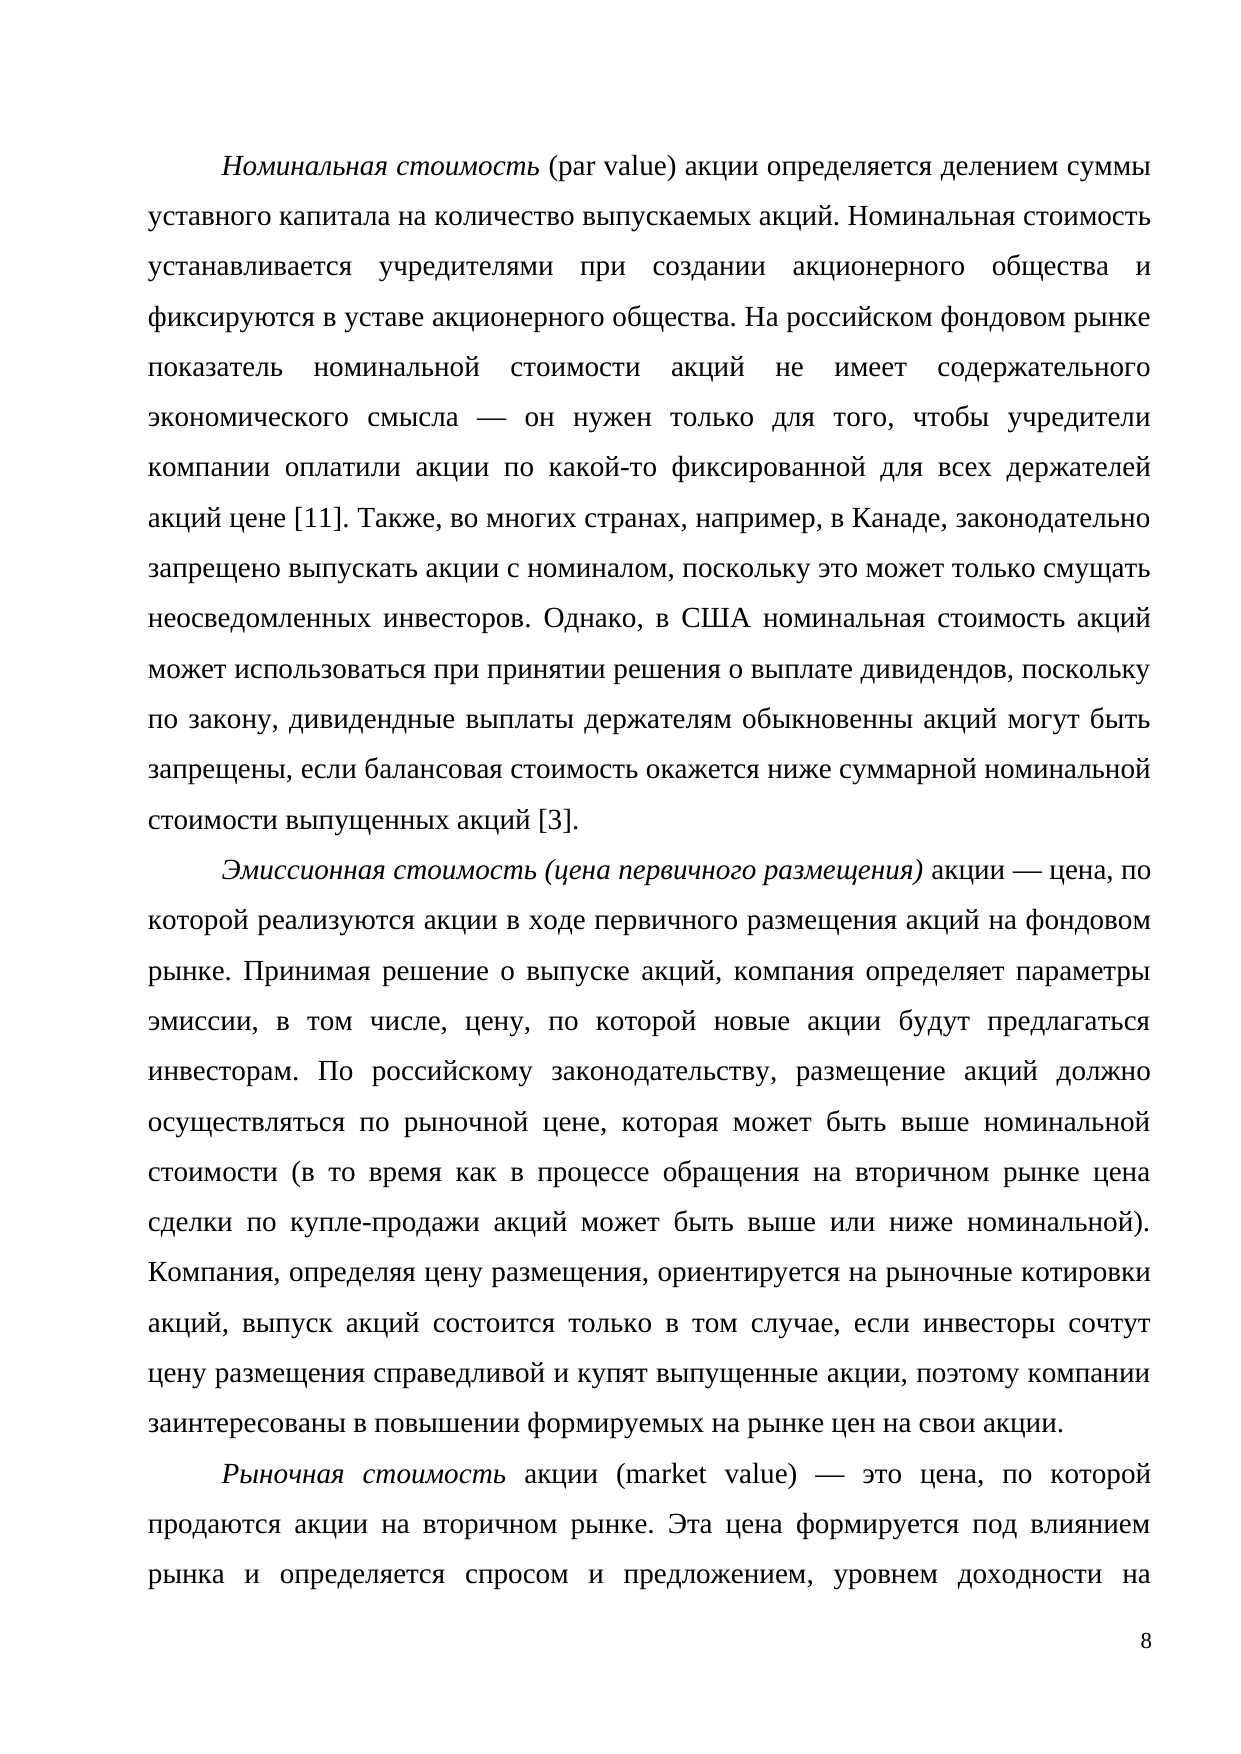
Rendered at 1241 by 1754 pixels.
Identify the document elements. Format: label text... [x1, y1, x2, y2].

text Эмиссионная стоимость (цена первичного размещения) акции — цена, по которой реализуются акции в ходе первичного размещения акций на фондовом рынке. Принимая решение о выпуске акций, компания определяет параметры эмиссии, в том числе, цену, по которой новые акции будут предлагаться инвесторам. По российскому законодательству, размещение акций должно осуществляться по рыночной цене, которая может быть выше номинальной стоимости (в то время как в процессе обращения на вторичном рынке цена сделки по купле-продажи акций может быть выше или ниже номинальной). Компания, определяя цену размещения, ориентируется на рыночные котировки акций, выпуск акций состоится только в том случае, если инвесторы сочтут цену размещения справедливой и купят выпущенные акции, поэтому компании заинтересованы в повышении формируемых на рынке цен на свои акции. [148, 852, 1152, 1439]
text Рыночная стоимость акции (market value) — это цена, по которой продаются акции на вторичном рынке. Эта цена формируется под влиянием рынка и определяется спросом и предложением, уровнем доходности на [148, 1456, 1152, 1590]
text Номинальная стоимость (par value) акции определяется делением суммы уставного капитала на количество выпускаемых акций. Номинальная стоимость устанавливается учредителями при создании акционерного общества и фиксируются в уставе акционерного общества. На российском фондовом рынке показатель номинальной стоимости акций не имеет содержательного экономического смысла — он нужен только для того, чтобы учредители компании оплатили акции по какой-то фиксированной для всех держателей акций цене [11]. Также, во многих странах, например, в Канаде, законодательно запрещено выпускать акции с номиналом, поскольку это может только смущать неосведомленных инвесторов. Однако, в США номинальная стоимость акций может использоваться при принятии решения о выплате дивидендов, поскольку по закону, дивидендные выплаты держателям обыкновенны акций могут быть запрещены, если балансовая стоимость окажется ниже суммарной номинальной стоимости выпущенных акций [3]. [148, 148, 1152, 835]
